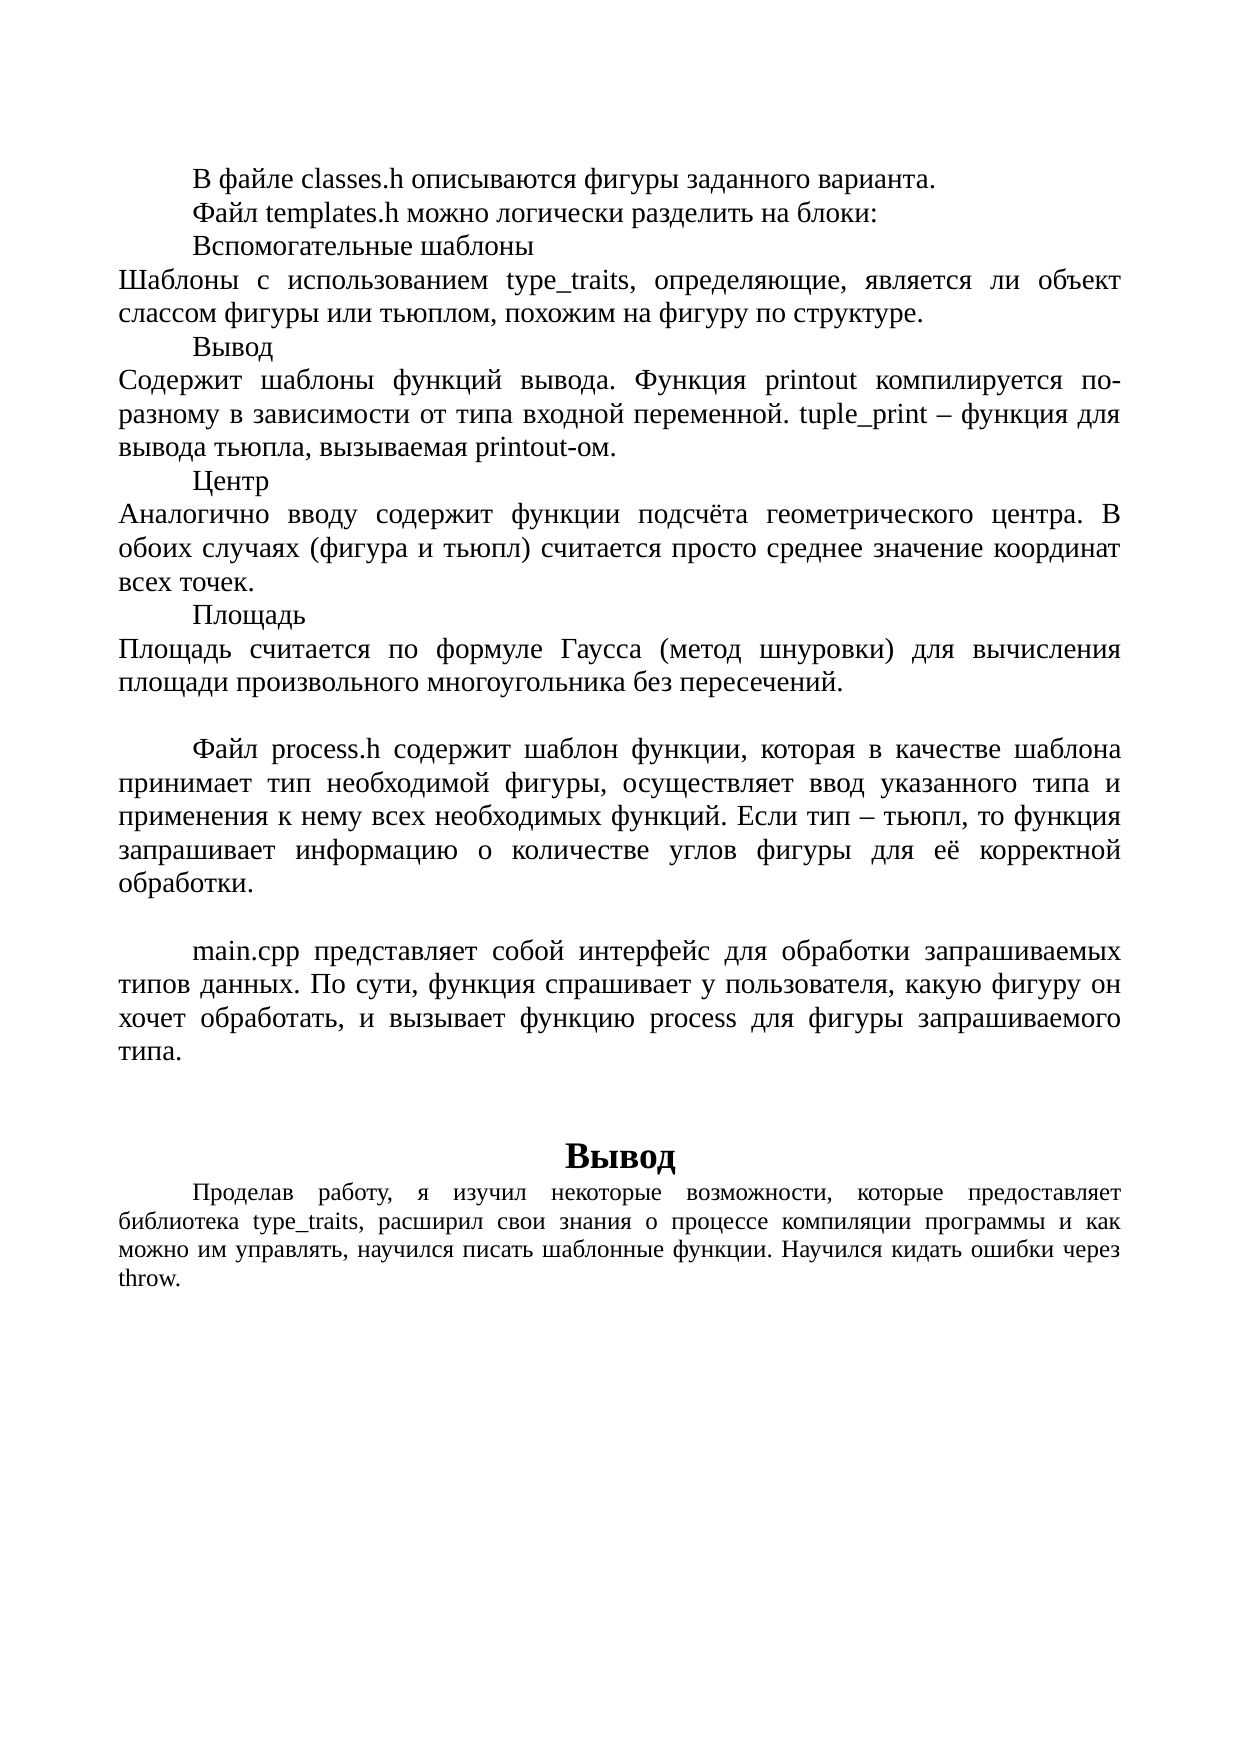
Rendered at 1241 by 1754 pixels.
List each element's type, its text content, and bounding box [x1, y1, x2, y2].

text В файле classes.h описываются фигуры заданного варианта. [118, 161, 1122, 195]
text Проделав работу, я изучил некоторые возможности, которые предоставляет библиотека type_traits, расширил свои знания о процессе компиляции программы и как можно им управлять, научился писать шаблонные функции. Научился кидать ошибки через throw. [118, 1177, 1122, 1292]
text Вывод [118, 1134, 1122, 1177]
text Файл templates.h можно логически разделить на блоки: [118, 195, 1122, 228]
text Вспомогательные шаблоны [118, 228, 1122, 262]
text Аналогично вводу содержит функции подсчёта геометрического центра. В обоих случаях (фигура и тьюпл) считается просто среднее значение координат всех точек. [118, 497, 1122, 597]
text Центр [118, 463, 1122, 497]
text Файл process.h содержит шаблон функции, которая в качестве шаблона принимает тип необходимой фигуры, осуществляет ввод указанного типа и применения к нему всех необходимых функций. Если тип – тьюпл, то функция запрашивает информацию о количестве углов фигуры для её корректной обработки. [118, 731, 1122, 899]
text Площадь [118, 597, 1122, 631]
text main.cpp представляет собой интерфейс для обработки запрашиваемых типов данных. По сути, функция спрашивает у пользователя, какую фигуру он хочет обработать, и вызывает функцию process для фигуры запрашиваемого типа. [118, 933, 1122, 1067]
text Площадь считается по формуле Гаусса (метод шнуровки) для вычисления площади произвольного многоугольника без пересечений. [118, 631, 1122, 698]
text Шаблоны с использованием type_traits, определяющие, является ли объект слассом фигуры или тьюплом, похожим на фигуру по структуре. [118, 262, 1122, 329]
text Вывод [118, 329, 1122, 362]
text Содержит шаблоны функций вывода. Функция printout компилируется по-разному в зависимости от типа входной переменной. tuple_print – функция для вывода тьюпла, вызываемая printout-ом. [118, 362, 1122, 463]
